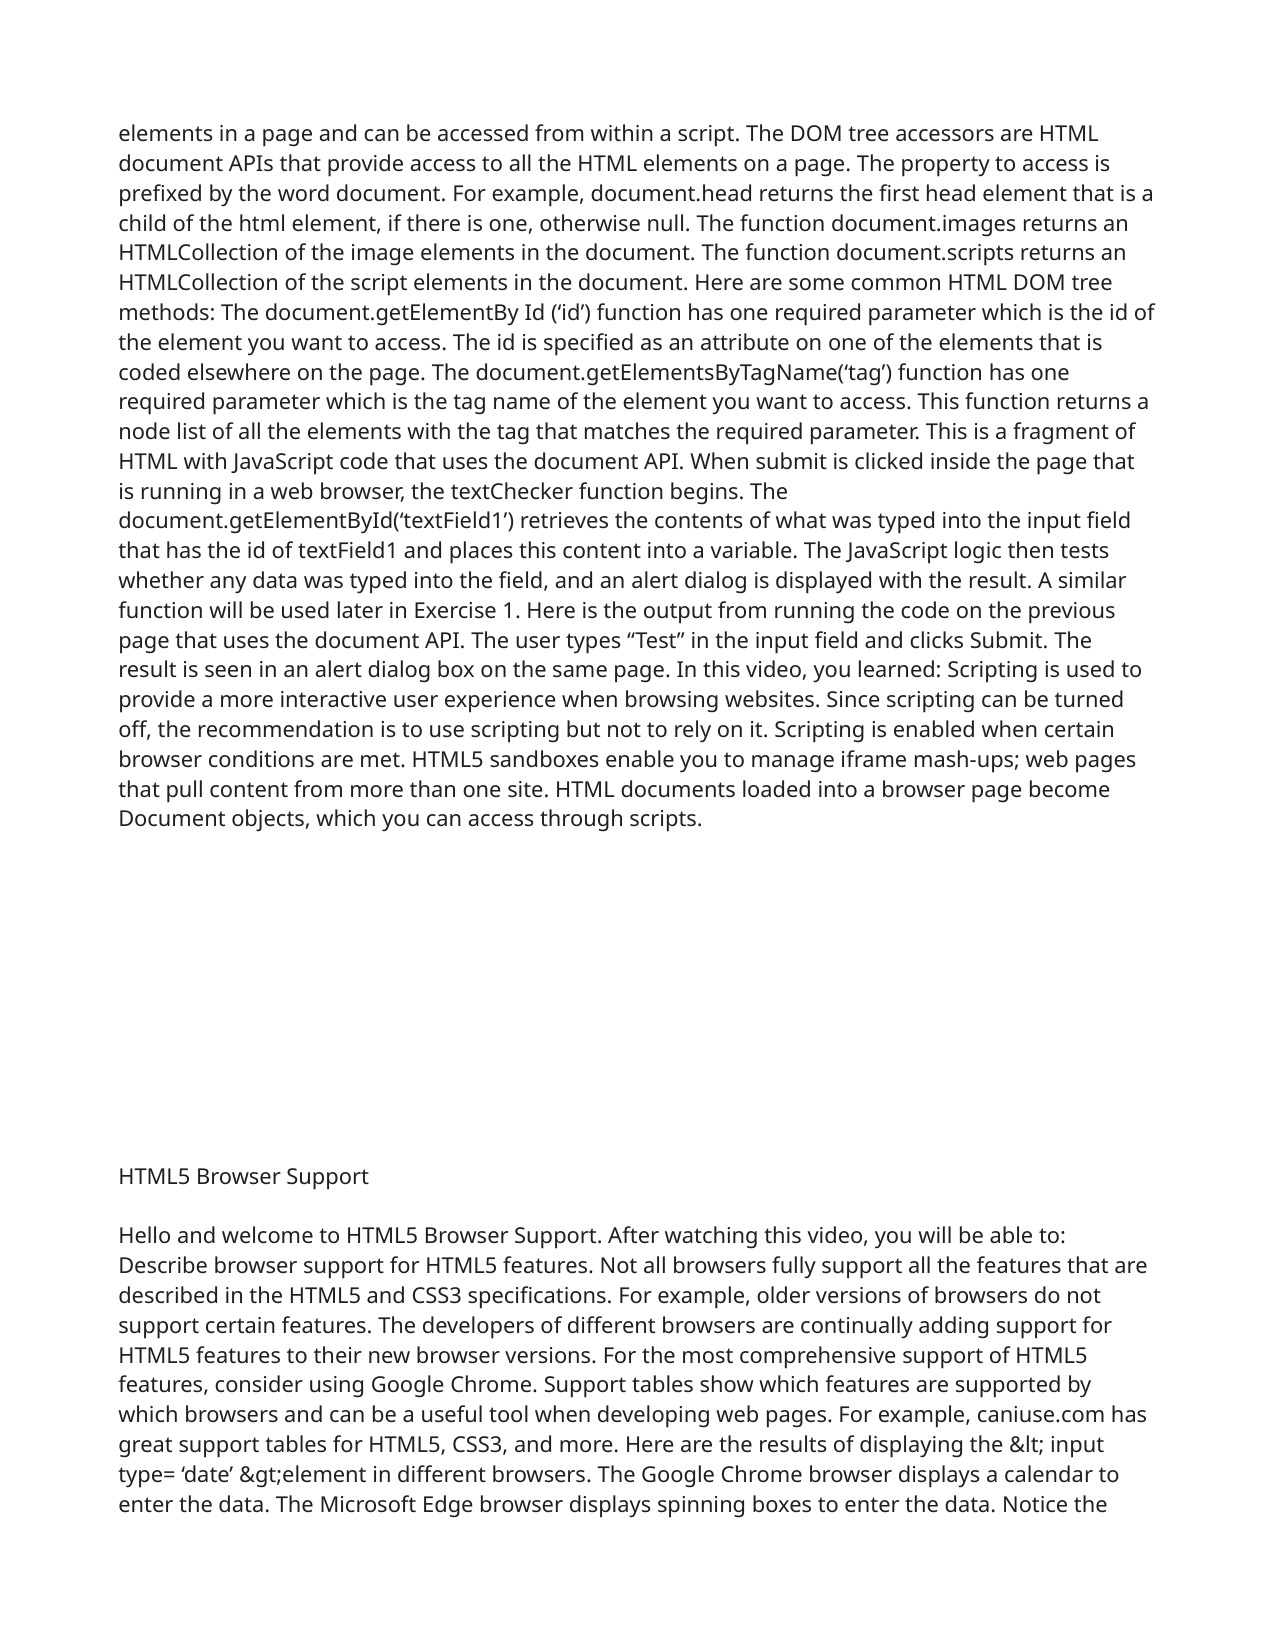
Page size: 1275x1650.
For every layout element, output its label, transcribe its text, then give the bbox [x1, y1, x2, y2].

text elements in a page and can be accessed from within a script. The DOM tree accessors are HTML document APIs that provide access to all the HTML elements on a page. The property to access is prefixed by the word document. For example, document.head returns the first head element that is a child of the html element, if there is one, otherwise null. The function document.images returns an HTMLCollection of the image elements in the document. The function document.scripts returns an HTMLCollection of the script elements in the document. Here are some common HTML DOM tree methods: The document.getElementBy Id (‘id’) function has one required parameter which is the id of the element you want to access. The id is specified as an attribute on one of the elements that is coded elsewhere on the page. The document.getElementsByTagName(‘tag’) function has one required parameter which is the tag name of the element you want to access. This function returns a node list of all the elements with the tag that matches the required parameter. This is a fragment of HTML with JavaScript code that uses the document API. When submit is clicked inside the page that is running in a web browser, the textChecker function begins. The document.getElementById(‘textField1’) retrieves the contents of what was typed into the input field that has the id of textField1 and places this content into a variable. The JavaScript logic then tests whether any data was typed into the field, and an alert dialog is displayed with the result. A similar function will be used later in Exercise 1. Here is the output from running the code on the previous page that uses the document API. The user types “Test” in the input field and clicks Submit. The result is seen in an alert dialog box on the same page. In this video, you learned: Scripting is used to provide a more interactive user experience when browsing websites. Since scripting can be turned off, the recommendation is to use scripting but not to rely on it. Scripting is enabled when certain browser conditions are met. HTML5 sandboxes enable you to manage iframe mash-ups; web pages that pull content from more than one site. HTML documents loaded into a browser page become Document objects, which you can access through scripts. [118, 118, 1157, 833]
text Hello and welcome to HTML5 Browser Support. After watching this video, you will be able to: Describe browser support for HTML5 features. Not all browsers fully support all the features that are described in the HTML5 and CSS3 specifications. For example, older versions of browsers do not support certain features. The developers of different browsers are continually adding support for HTML5 features to their new browser versions. For the most comprehensive support of HTML5 features, consider using Google Chrome. Support tables show which features are supported by which browsers and can be a useful tool when developing web pages. For example, caniuse.com has great support tables for HTML5, CSS3, and more. Here are the results of displaying the &lt; input type= ‘date’ &gt;element in different browsers. The Google Chrome browser displays a calendar to enter the data. The Microsoft Edge browser displays spinning boxes to enter the data. Notice the [118, 1220, 1157, 1518]
text HTML5 Browser Support [118, 1161, 1157, 1191]
